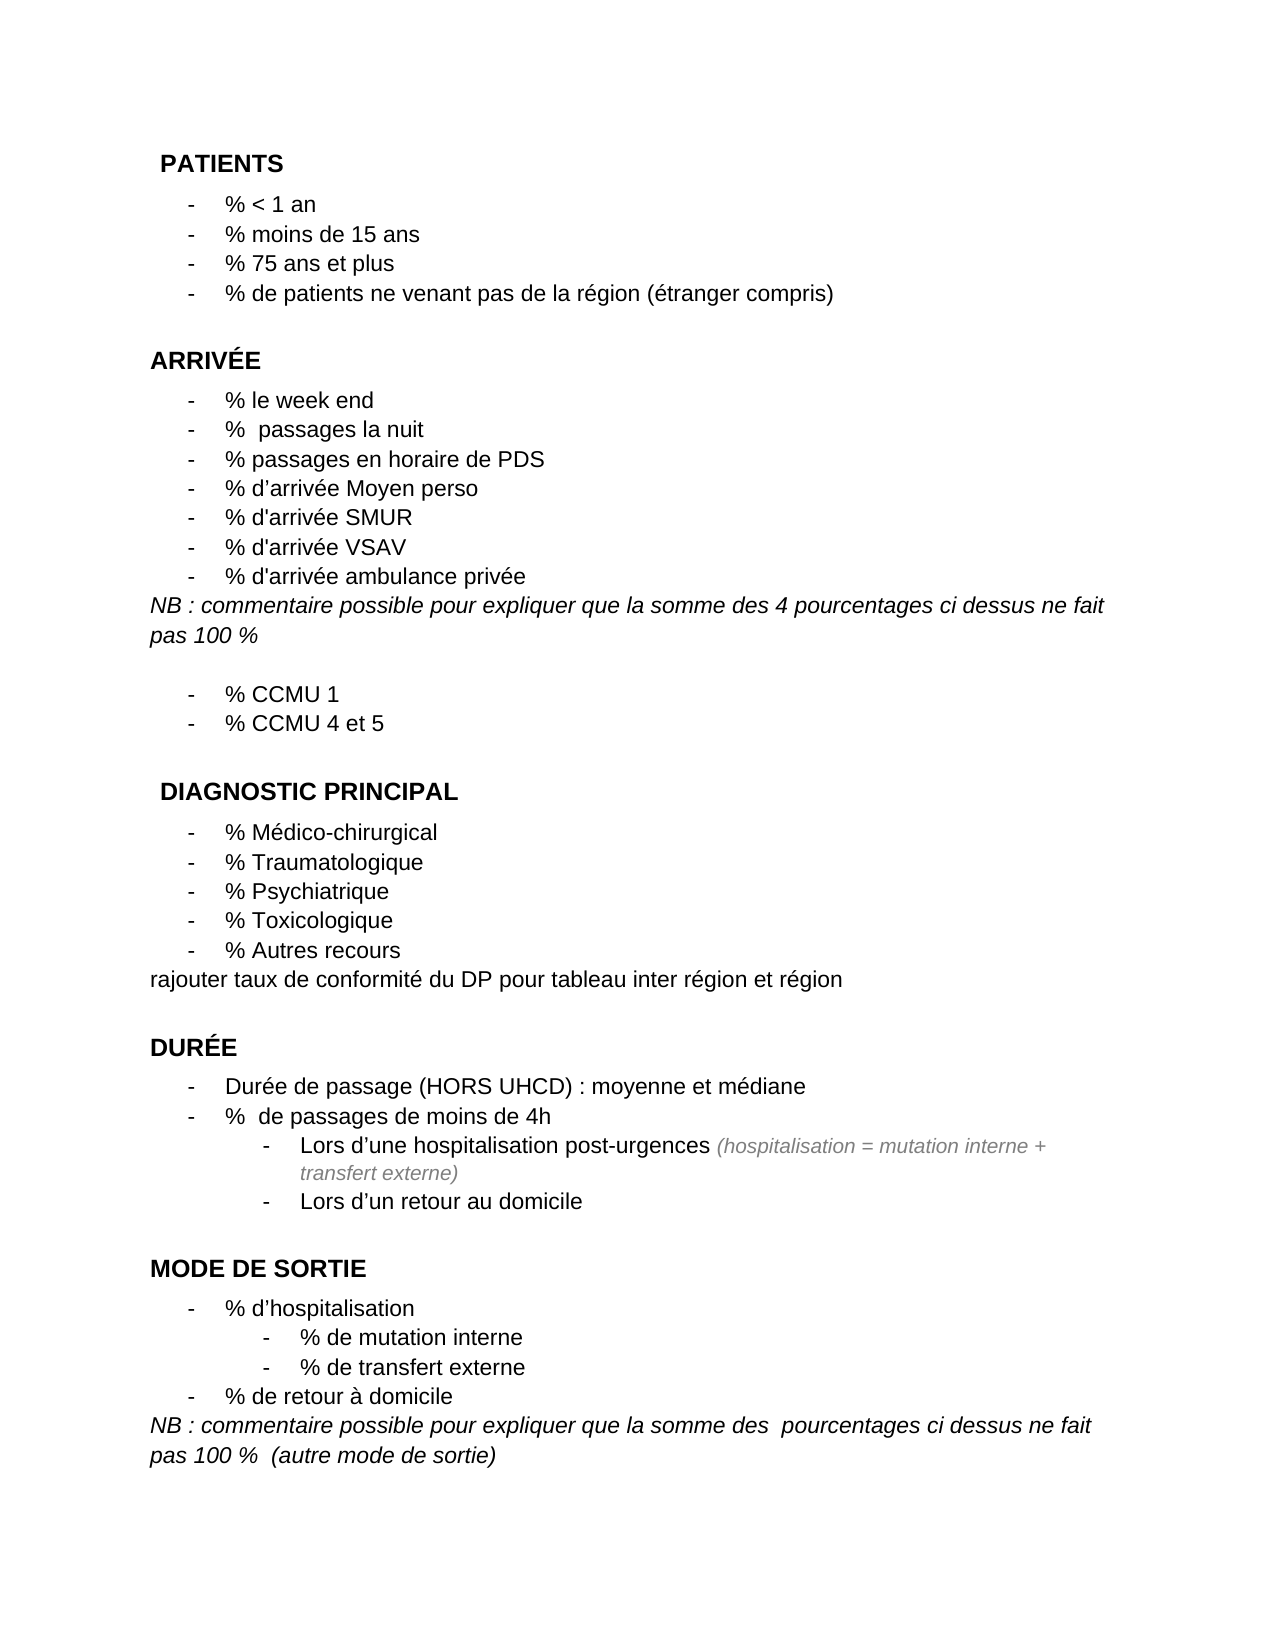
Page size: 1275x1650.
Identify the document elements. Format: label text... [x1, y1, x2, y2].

subtitle ARRIVÉE [150, 347, 1125, 375]
list % 75 ans et plus [187, 251, 1125, 277]
list % Médico-chirurgical [187, 820, 1125, 845]
list % < 1 an [187, 192, 1125, 218]
list % d'arrivée ambulance privée [187, 564, 1125, 589]
list % Traumatologique [187, 849, 1125, 875]
text NB : commentaire possible pour expliquer que la somme des pourcentages ci dessus ne fait pas 100 % (autre mode de sortie) [150, 1413, 1125, 1468]
subtitle DURÉE [150, 1033, 1125, 1061]
list % le week end [187, 388, 1125, 413]
list % d'arrivée VSAV [187, 534, 1125, 560]
subtitle PATIENTS [150, 150, 1125, 178]
list % d'arrivée SMUR [187, 505, 1125, 531]
list % de transfert externe [262, 1354, 1125, 1380]
list % Psychiatrique [187, 878, 1125, 904]
text NB : commentaire possible pour expliquer que la somme des 4 pourcentages ci dessus ne fait pas 100 % [150, 593, 1125, 648]
list % de retour à domicile [187, 1384, 1125, 1409]
list % de mutation interne [262, 1325, 1125, 1351]
list % CCMU 1 [187, 681, 1125, 707]
subtitle MODE DE SORTIE [150, 1255, 1125, 1283]
list % passages la nuit [187, 417, 1125, 443]
list % CCMU 4 et 5 [187, 711, 1125, 736]
list % Autres recours [187, 937, 1125, 963]
list % de passages de moins de 4h [187, 1103, 1125, 1129]
list Durée de passage (HORS UHCD) : moyenne et médiane [187, 1074, 1125, 1099]
list Lors d’une hospitalisation post-urgences (hospitalisation = mutation interne + transfert externe) [262, 1133, 1125, 1185]
text rajouter taux de conformité du DP pour tableau inter région et région [150, 967, 1125, 992]
subtitle DIAGNOSTIC PRINCIPAL [150, 778, 1125, 806]
list % Toxicologique [187, 908, 1125, 933]
list % de patients ne venant pas de la région (étranger compris) [187, 280, 1125, 306]
list % moins de 15 ans [187, 222, 1125, 247]
list % d’arrivée Moyen perso [187, 476, 1125, 501]
list % passages en horaire de PDS [187, 446, 1125, 472]
list % d’hospitalisation [187, 1296, 1125, 1321]
list Lors d’un retour au domicile [262, 1188, 1125, 1214]
